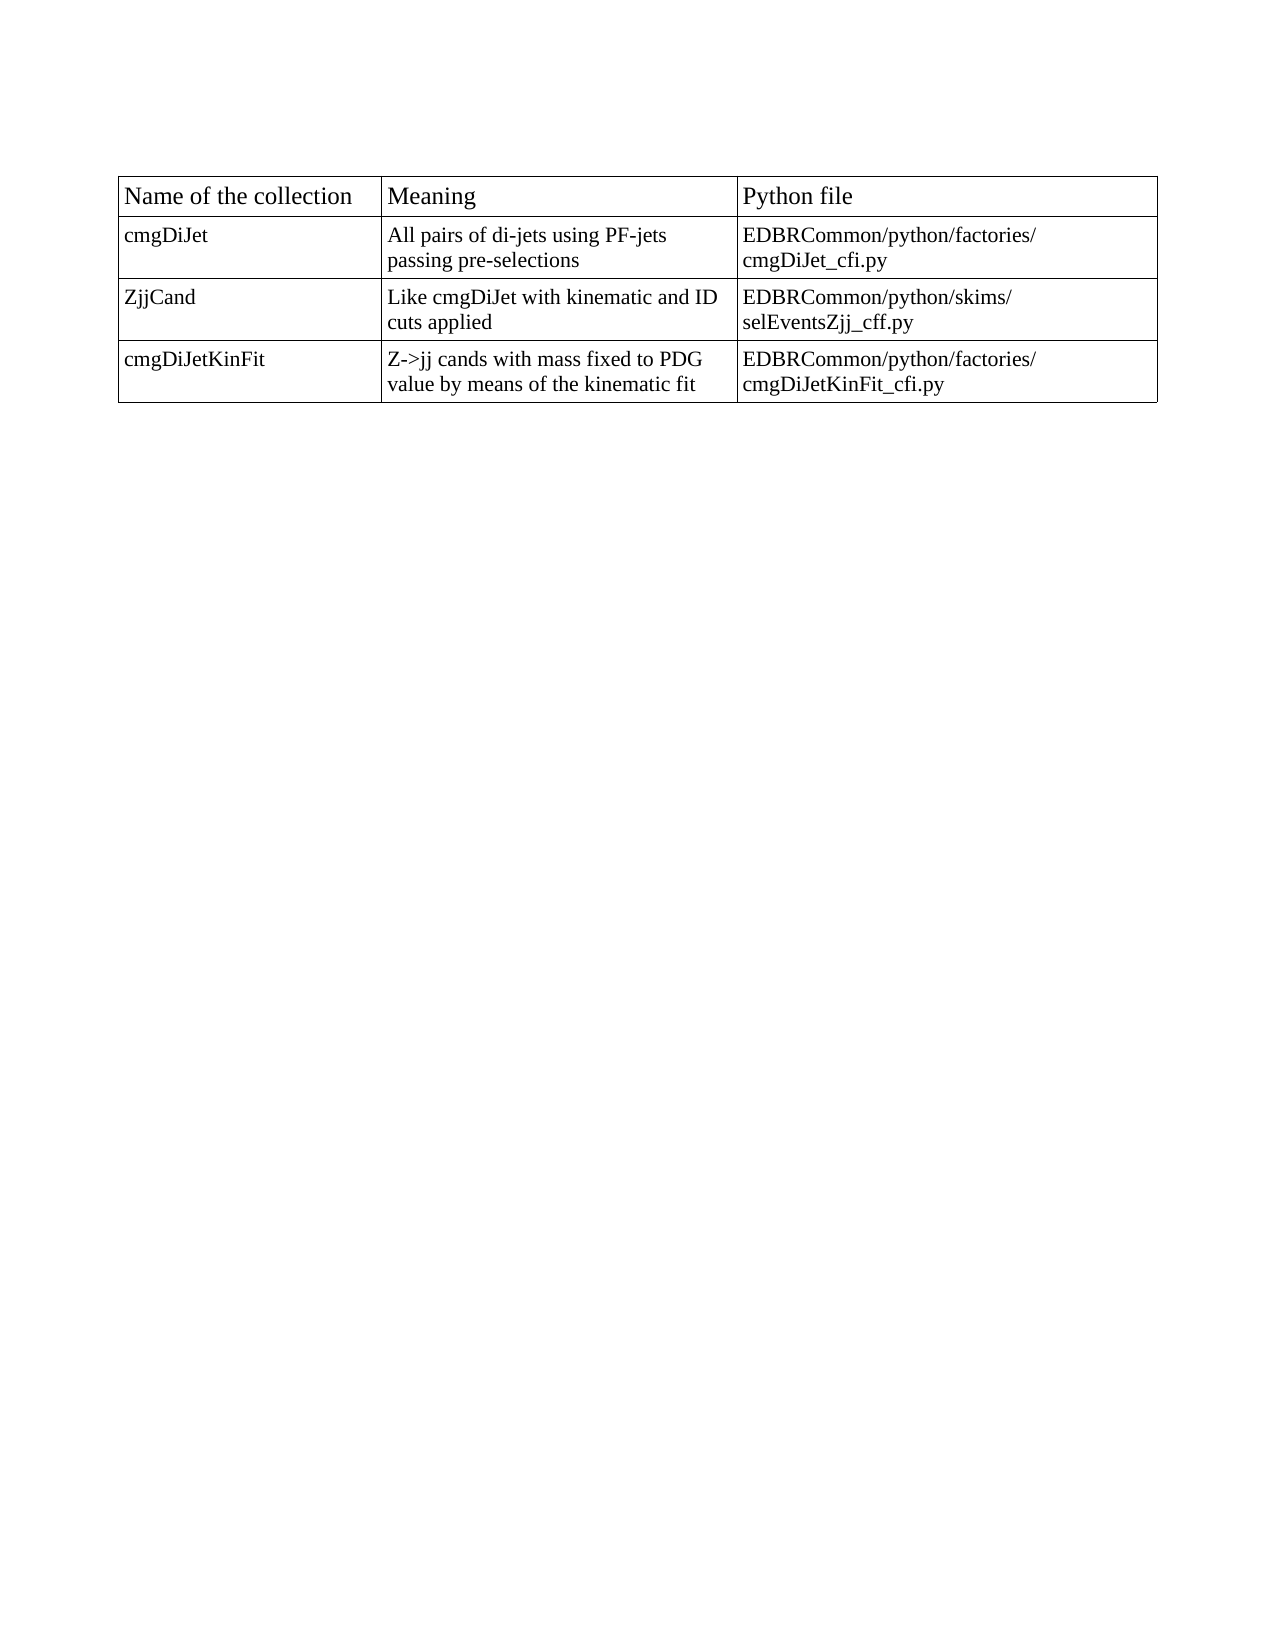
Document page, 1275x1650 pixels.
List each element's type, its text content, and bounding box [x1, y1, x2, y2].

table_cell cmgDiJetKinFit [119, 341, 381, 402]
table_cell Z->jj cands with mass fixed to PDG value by means of the kinematic fit [382, 341, 737, 402]
table_header Name of the collection [119, 177, 381, 216]
table_cell EDBRCommon/python/factories/cmgDiJet_cfi.py [738, 217, 1157, 278]
table_header Python file [738, 177, 1157, 216]
table_cell All pairs of di-jets using PF-jets passing pre-selections [382, 217, 737, 278]
table_cell cmgDiJet [119, 217, 381, 278]
table_cell Like cmgDiJet with kinematic and ID cuts applied [382, 279, 737, 340]
table_cell EDBRCommon/python/skims/selEventsZjj_cff.py [738, 279, 1157, 340]
table_cell ZjjCand [119, 279, 381, 340]
table_cell EDBRCommon/python/factories/cmgDiJetKinFit_cfi.py [738, 341, 1157, 402]
table_header Meaning [382, 177, 737, 216]
